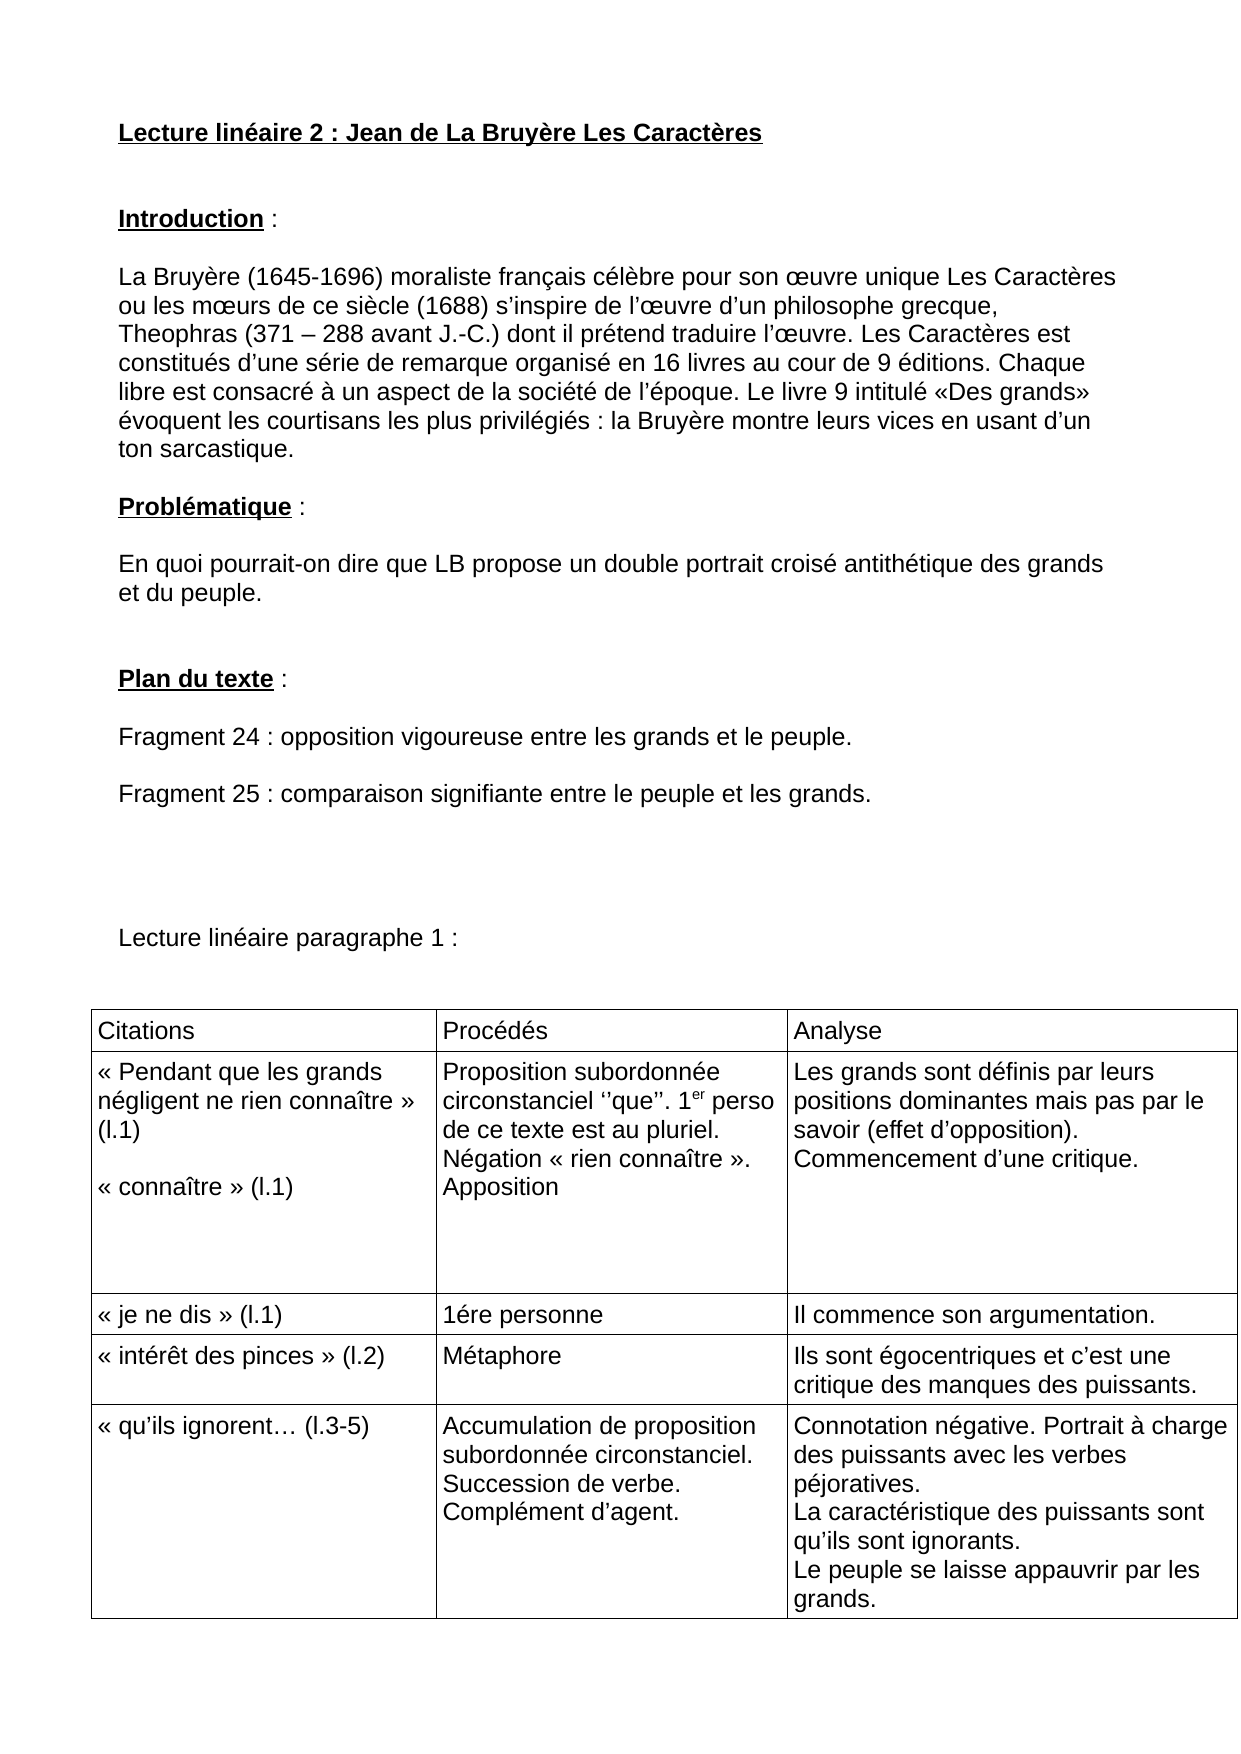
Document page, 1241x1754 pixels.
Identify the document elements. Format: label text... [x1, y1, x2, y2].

table_cell 1ére personne [437, 1294, 787, 1334]
text Plan du texte : [118, 664, 1122, 693]
table_cell Accumulation de proposition subordonnée circonstanciel. Succession de verbe. Complément d’agent. [437, 1405, 787, 1618]
text Fragment 24 : opposition vigoureuse entre les grands et le peuple. [118, 722, 1122, 751]
table_cell « qu’ils ignorent… (l.3-5) [92, 1405, 436, 1618]
text En quoi pourrait-on dire que LB propose un double portrait croisé antithétique des grands et du peuple. [118, 549, 1122, 607]
table_cell Les grands sont définis par leurs positions dominantes mais pas par le savoir (effet d’opposition). Commencement d’une critique. [788, 1052, 1237, 1293]
text La Bruyère (1645-1696) moraliste français célèbre pour son œuvre unique Les Caractères ou les mœurs de ce siècle (1688) s’inspire de l’œuvre d’un philosophe grecque, Theophras (371 – 288 avant J.-C.) dont il prétend traduire l’œuvre. Les Caractères est constitués d’une série de remarque organisé en 16 livres au cour de 9 éditions. Chaque libre est consacré à un aspect de la société de l’époque. Le livre 9 intitulé «Des grands» évoquent les courtisans les plus privilégiés : la Bruyère montre leurs vices en usant d’un ton sarcastique. [118, 262, 1122, 463]
text Problématique : [118, 492, 1122, 521]
table_cell « Pendant que les grands négligent ne rien connaître » (l.1) « connaître » (l.1) [92, 1052, 436, 1293]
table_cell Il commence son argumentation. [788, 1294, 1237, 1334]
text Introduction : [118, 204, 1122, 233]
table_cell Métaphore [437, 1335, 787, 1404]
table_cell Proposition subordonnée circonstanciel ‘’que’’. 1er perso de ce texte est au pluriel. Négation « rien connaître ». Apposition [437, 1052, 787, 1293]
table_header Citations [92, 1010, 436, 1051]
text Fragment 25 : comparaison signifiante entre le peuple et les grands. [118, 779, 1122, 808]
table_cell Connotation négative. Portrait à charge des puissants avec les verbes péjoratives. La caractéristique des puissants sont qu’ils sont ignorants. Le peuple se laisse appauvrir par les grands. [788, 1405, 1237, 1618]
table_header Procédés [437, 1010, 787, 1051]
table_cell « je ne dis » (l.1) [92, 1294, 436, 1334]
text Lecture linéaire 2 : Jean de La Bruyère Les Caractères [118, 118, 1122, 147]
table_header Analyse [788, 1010, 1237, 1051]
text Lecture linéaire paragraphe 1 : [118, 923, 1122, 952]
table_cell Ils sont égocentriques et c’est une critique des manques des puissants. [788, 1335, 1237, 1404]
table_cell « intérêt des pinces » (l.2) [92, 1335, 436, 1404]
